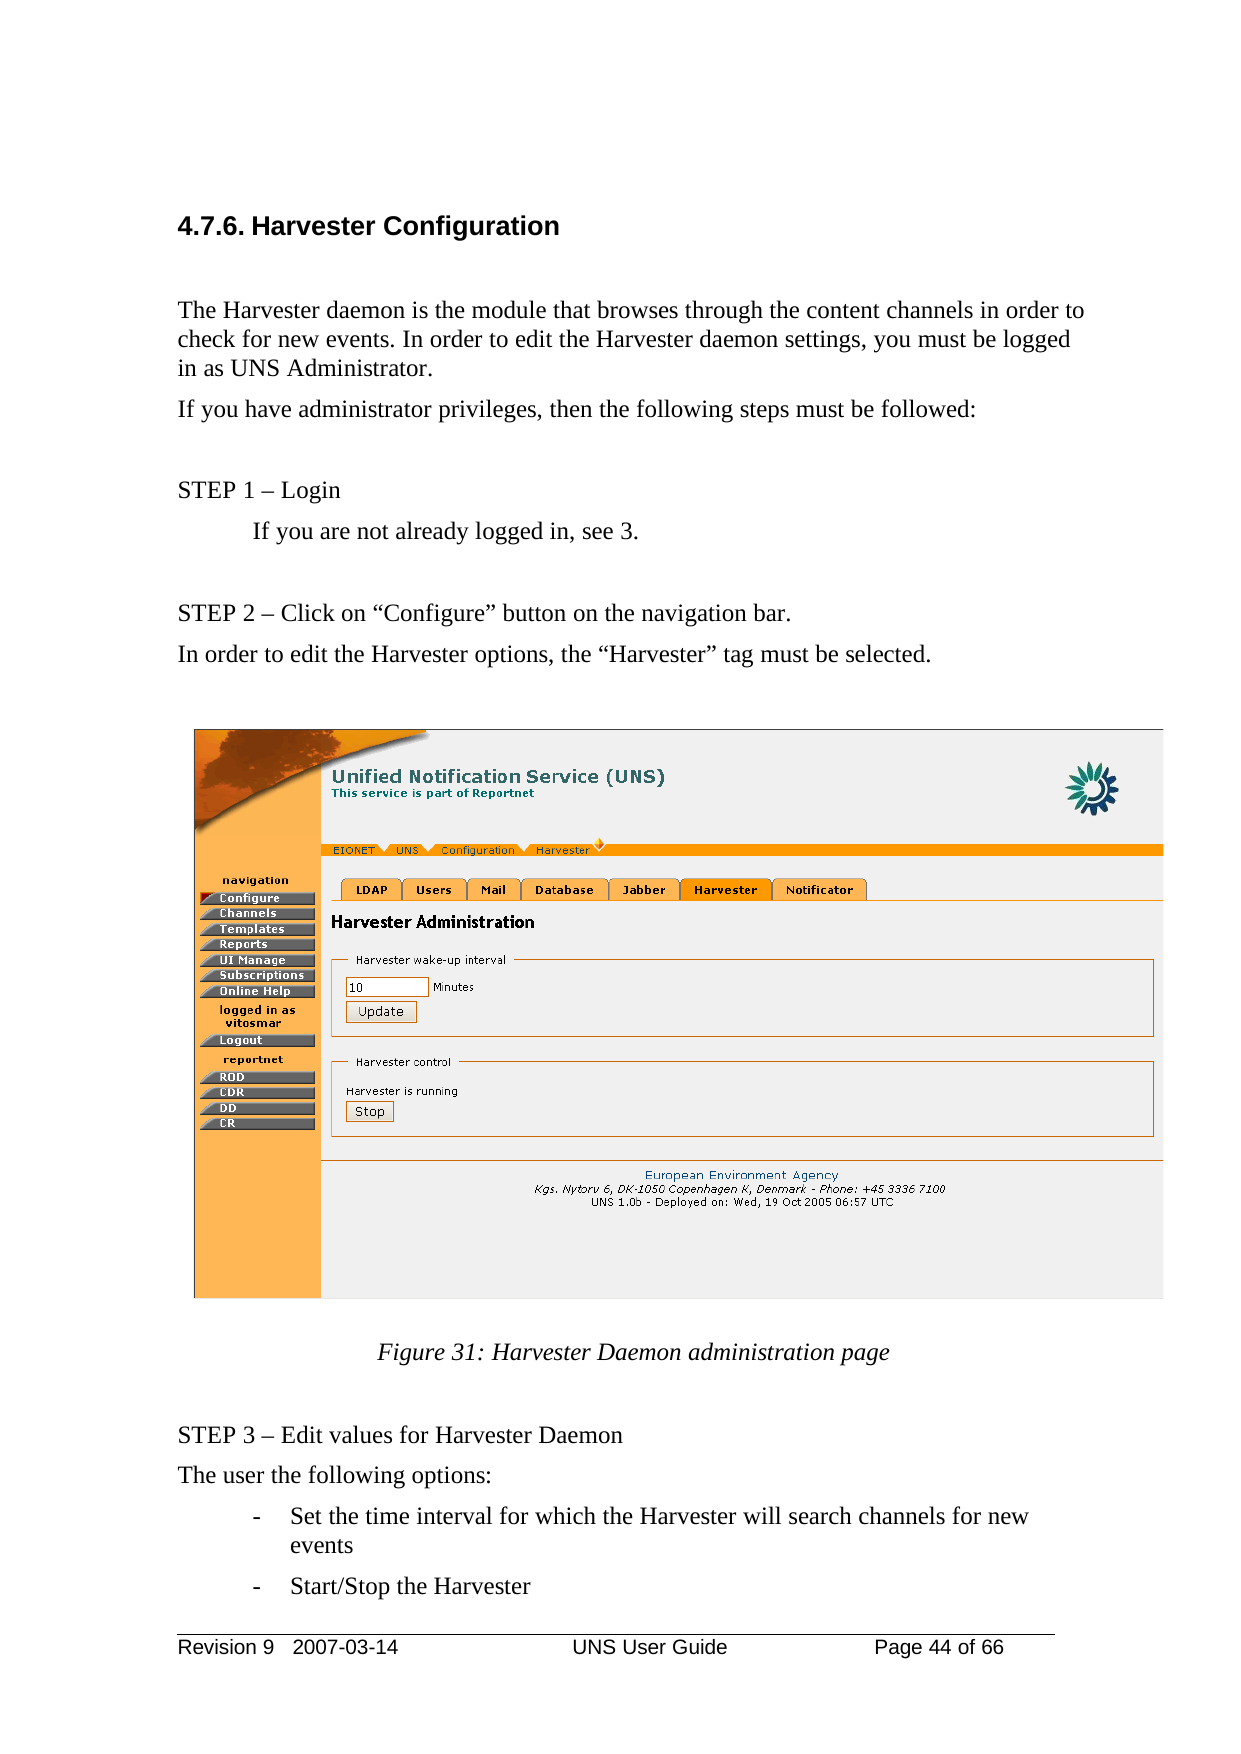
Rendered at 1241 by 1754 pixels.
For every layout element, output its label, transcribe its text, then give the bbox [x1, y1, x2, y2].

list Start/Stop the Harvester [252, 1571, 1092, 1600]
text STEP 1 – Login [177, 475, 1092, 504]
picture [193, 729, 1164, 1299]
text The Harvester daemon is the module that browses through the content channels in order to check for new events. In order to edit the Harvester daemon settings, you must be logged in as UNS Administrator. [177, 295, 1092, 382]
text Figure 31: Harvester Daemon administration page [177, 1337, 1092, 1366]
list Set the time interval for which the Harvester will search channels for new events [252, 1501, 1092, 1559]
text If you are not already logged in, see 3. [177, 516, 1092, 545]
text In order to edit the Harvester options, the “Harvester” tag must be selected. [177, 639, 1092, 668]
text If you have administrator privileges, then the following steps must be followed: [177, 394, 1092, 423]
subtitle Harvester Configuration [177, 210, 1092, 241]
text STEP 3 – Edit values for Harvester Daemon [177, 1419, 1092, 1449]
text STEP 2 – Click on “Configure” button on the navigation bar. [177, 598, 1092, 627]
text The user the following options: [177, 1460, 1092, 1489]
